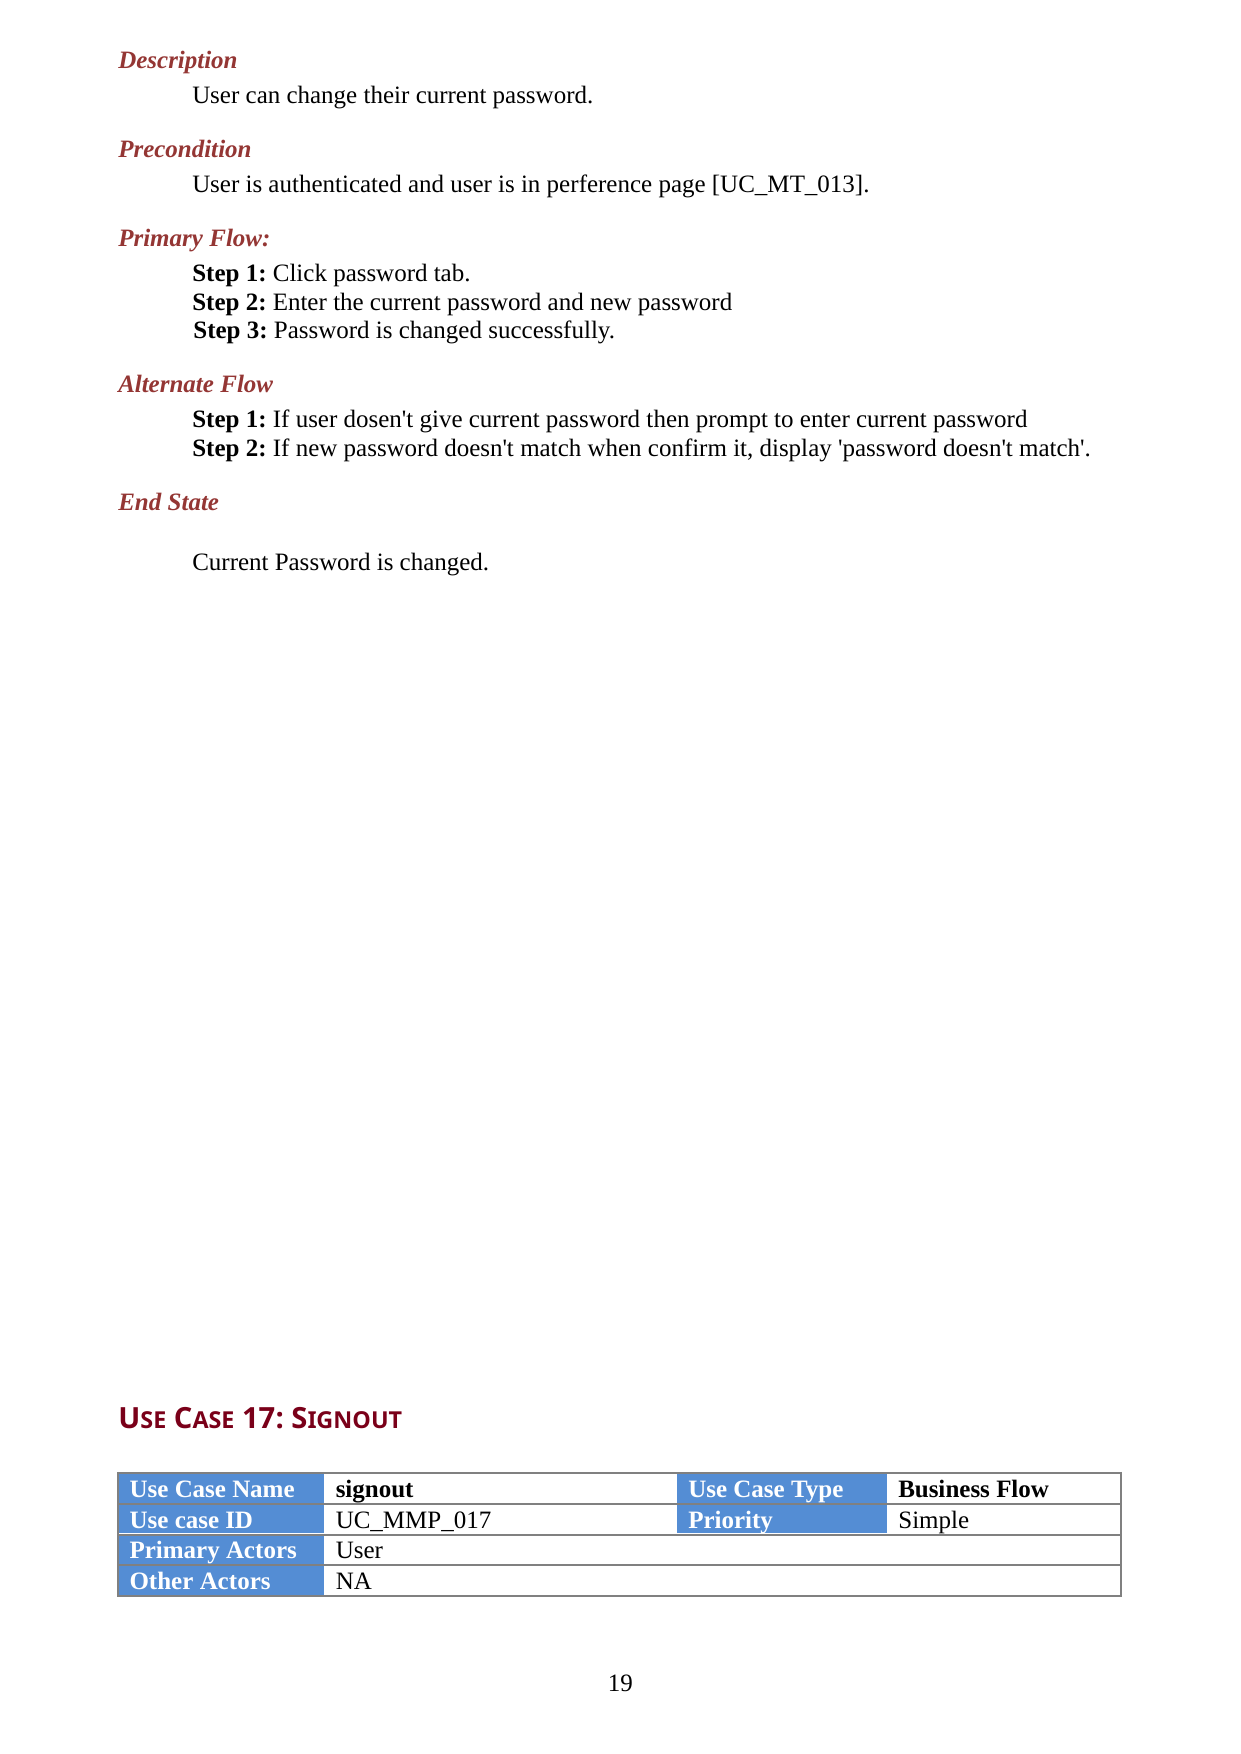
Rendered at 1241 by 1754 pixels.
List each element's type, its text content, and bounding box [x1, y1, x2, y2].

subtitle Primary Flow: [118, 223, 1122, 252]
table_cell Primary Actors [119, 1536, 324, 1564]
table_header Use Case Name [119, 1474, 324, 1503]
table_cell Simple [887, 1505, 1120, 1533]
text Step 1: Click password tab. [118, 258, 1122, 287]
table_cell User [324, 1536, 1120, 1564]
text User is authenticated and user is in perference page [UC_MT_013]. [118, 169, 1122, 198]
table_cell UC_MMP_017 [324, 1505, 677, 1533]
text Current Password is changed. [118, 547, 1122, 575]
text Step 1: If user dosen't give current password then prompt to enter current password [118, 404, 1122, 433]
subtitle Precondition [118, 134, 1122, 163]
table_header Use Case Type [677, 1474, 887, 1503]
text User can change their current password. [118, 80, 1122, 109]
table_cell Other Actors [119, 1566, 324, 1595]
table_cell NA [324, 1566, 1120, 1595]
subtitle End State [118, 487, 1122, 515]
subtitle Use Case 17: Signout [118, 1397, 1122, 1437]
subtitle Alternate Flow [118, 369, 1122, 398]
text Step 3: Password is changed successfully. [193, 315, 1122, 344]
text Step 2: If new password doesn't match when confirm it, display 'password doesn't match'. [118, 433, 1122, 462]
table_cell Priority [677, 1505, 887, 1533]
table_cell Use case ID [119, 1505, 324, 1533]
table_header signout [324, 1474, 677, 1503]
table_header Business Flow [887, 1474, 1120, 1503]
subtitle Description [118, 45, 1122, 74]
text Step 2: Enter the current password and new password [118, 287, 1122, 315]
